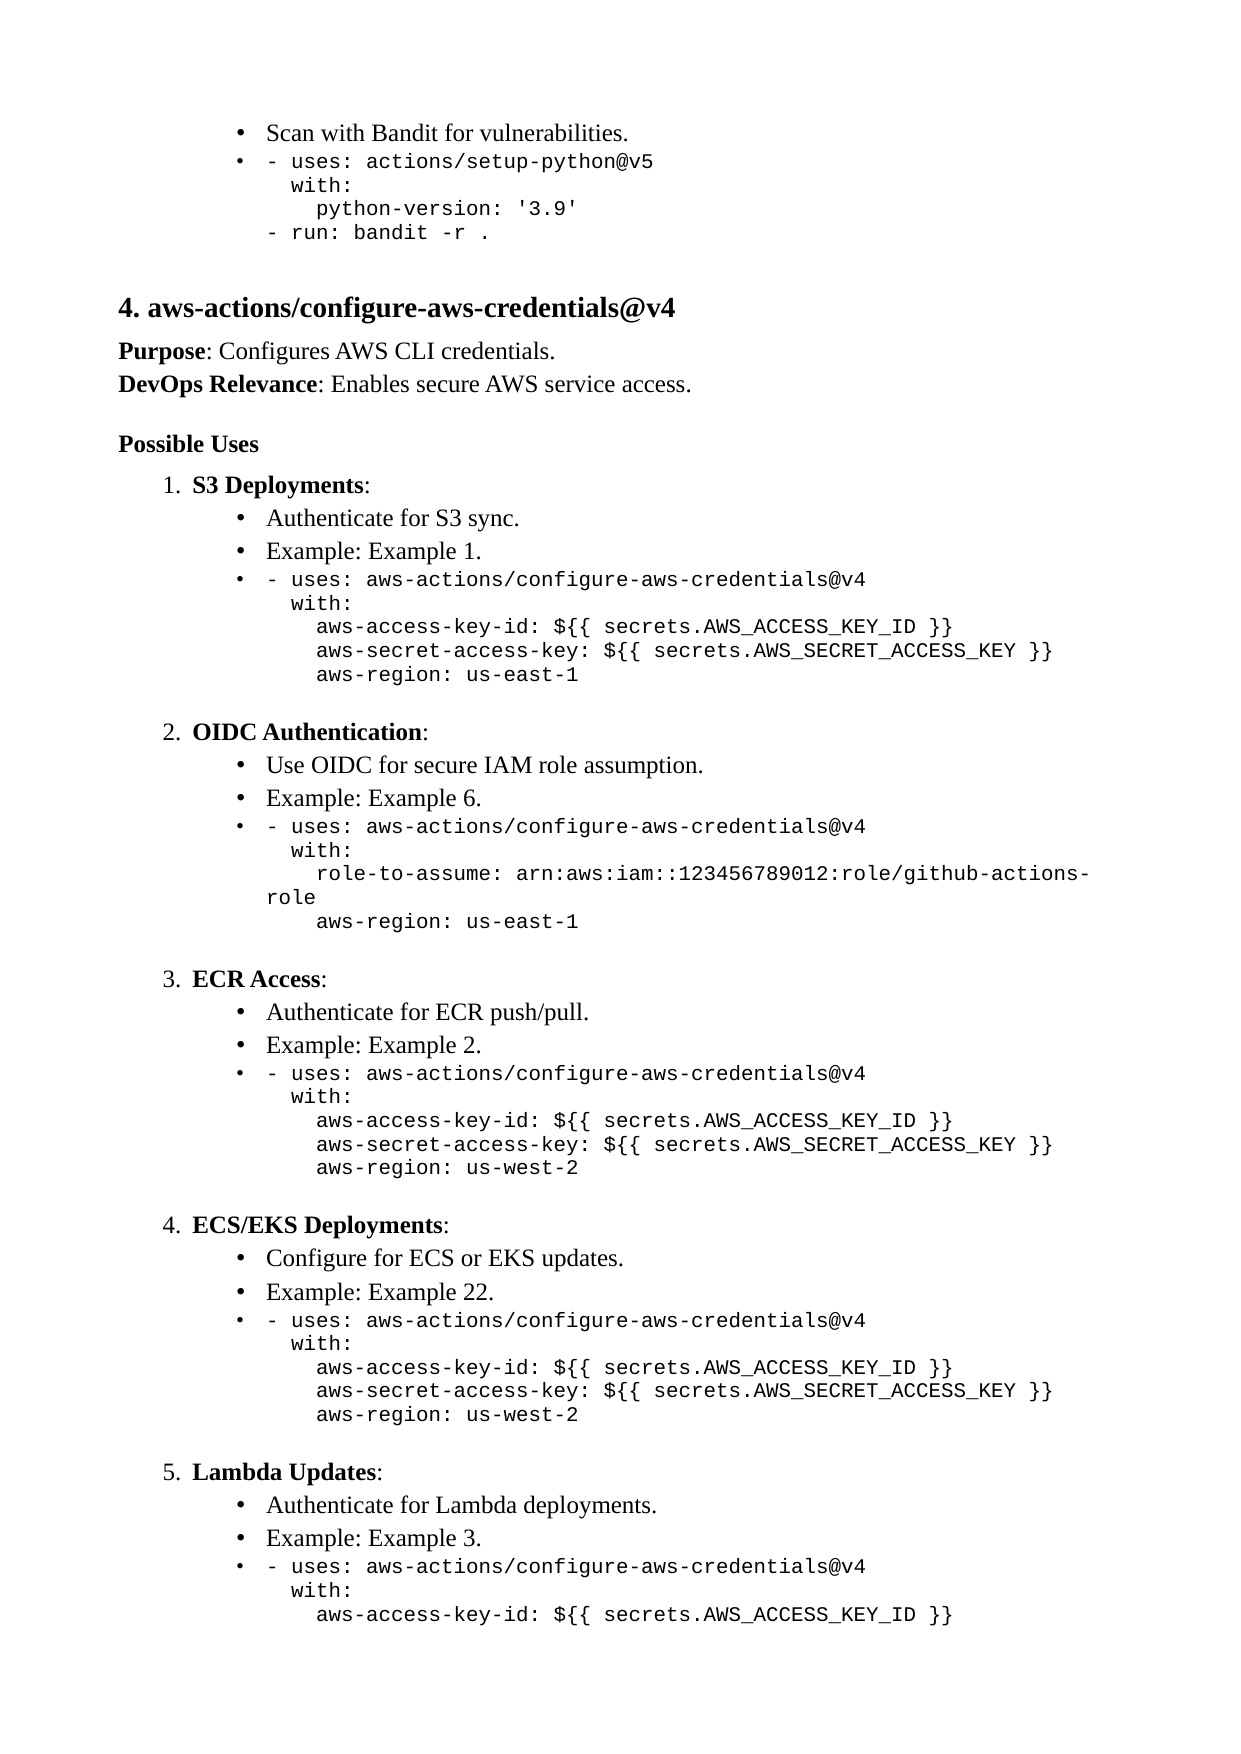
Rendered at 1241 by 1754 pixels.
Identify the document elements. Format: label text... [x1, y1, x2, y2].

list Authenticate for ECR push/pull. [236, 997, 1122, 1026]
list Lambda Updates: [162, 1457, 1122, 1486]
list aws-region: us-west-2 [236, 1404, 1122, 1428]
list aws-region: us-east-1 [236, 911, 1122, 934]
list aws-region: us-east-1 [236, 664, 1122, 687]
list with: [236, 1580, 1122, 1604]
list OIDC Authentication: [162, 717, 1122, 746]
list with: [236, 175, 1122, 198]
list role-to-assume: arn:aws:iam::123456789012:role/github-actions-role [236, 863, 1122, 911]
list - uses: aws-actions/configure-aws-credentials@v4 [236, 569, 1122, 593]
subtitle 4. aws-actions/configure-aws-credentials@v4 [118, 290, 1122, 323]
list Scan with Bandit for vulnerabilities. [236, 118, 1122, 147]
list with: [236, 1086, 1122, 1110]
list aws-access-key-id: ${{ secrets.AWS_ACCESS_KEY_ID }} [236, 617, 1122, 640]
list aws-access-key-id: ${{ secrets.AWS_ACCESS_KEY_ID }} [236, 1110, 1122, 1134]
text Purpose: Configures AWS CLI credentials. DevOps Relevance: Enables secure AWS service access. [118, 336, 1122, 398]
list - uses: aws-actions/configure-aws-credentials@v4 [236, 816, 1122, 840]
list aws-access-key-id: ${{ secrets.AWS_ACCESS_KEY_ID }} [236, 1604, 1122, 1627]
list with: [236, 840, 1122, 863]
list S3 Deployments: [162, 470, 1122, 499]
list ECR Access: [162, 964, 1122, 992]
list python-version: '3.9' [236, 198, 1122, 222]
list - uses: actions/setup-python@v5 [236, 151, 1122, 175]
list Authenticate for Lambda deployments. [236, 1490, 1122, 1519]
list - run: bandit -r . [236, 222, 1122, 246]
list with: [236, 593, 1122, 617]
list aws-secret-access-key: ${{ secrets.AWS_SECRET_ACCESS_KEY }} [236, 1134, 1122, 1157]
list aws-secret-access-key: ${{ secrets.AWS_SECRET_ACCESS_KEY }} [236, 640, 1122, 664]
list aws-region: us-west-2 [236, 1157, 1122, 1181]
list aws-access-key-id: ${{ secrets.AWS_ACCESS_KEY_ID }} [236, 1357, 1122, 1381]
list with: [236, 1333, 1122, 1357]
list Configure for ECS or EKS updates. [236, 1243, 1122, 1272]
list aws-secret-access-key: ${{ secrets.AWS_SECRET_ACCESS_KEY }} [236, 1381, 1122, 1404]
list - uses: aws-actions/configure-aws-credentials@v4 [236, 1309, 1122, 1333]
list Example: Example 22. [236, 1277, 1122, 1305]
list Example: Example 2. [236, 1030, 1122, 1058]
list Example: Example 6. [236, 783, 1122, 812]
subtitle Possible Uses [118, 429, 1122, 458]
list Use OIDC for secure IAM role assumption. [236, 750, 1122, 779]
list Example: Example 3. [236, 1523, 1122, 1552]
list - uses: aws-actions/configure-aws-credentials@v4 [236, 1556, 1122, 1580]
list - uses: aws-actions/configure-aws-credentials@v4 [236, 1063, 1122, 1086]
list ECS/EKS Deployments: [162, 1211, 1122, 1239]
list Authenticate for S3 sync. [236, 503, 1122, 532]
list Example: Example 1. [236, 536, 1122, 565]
